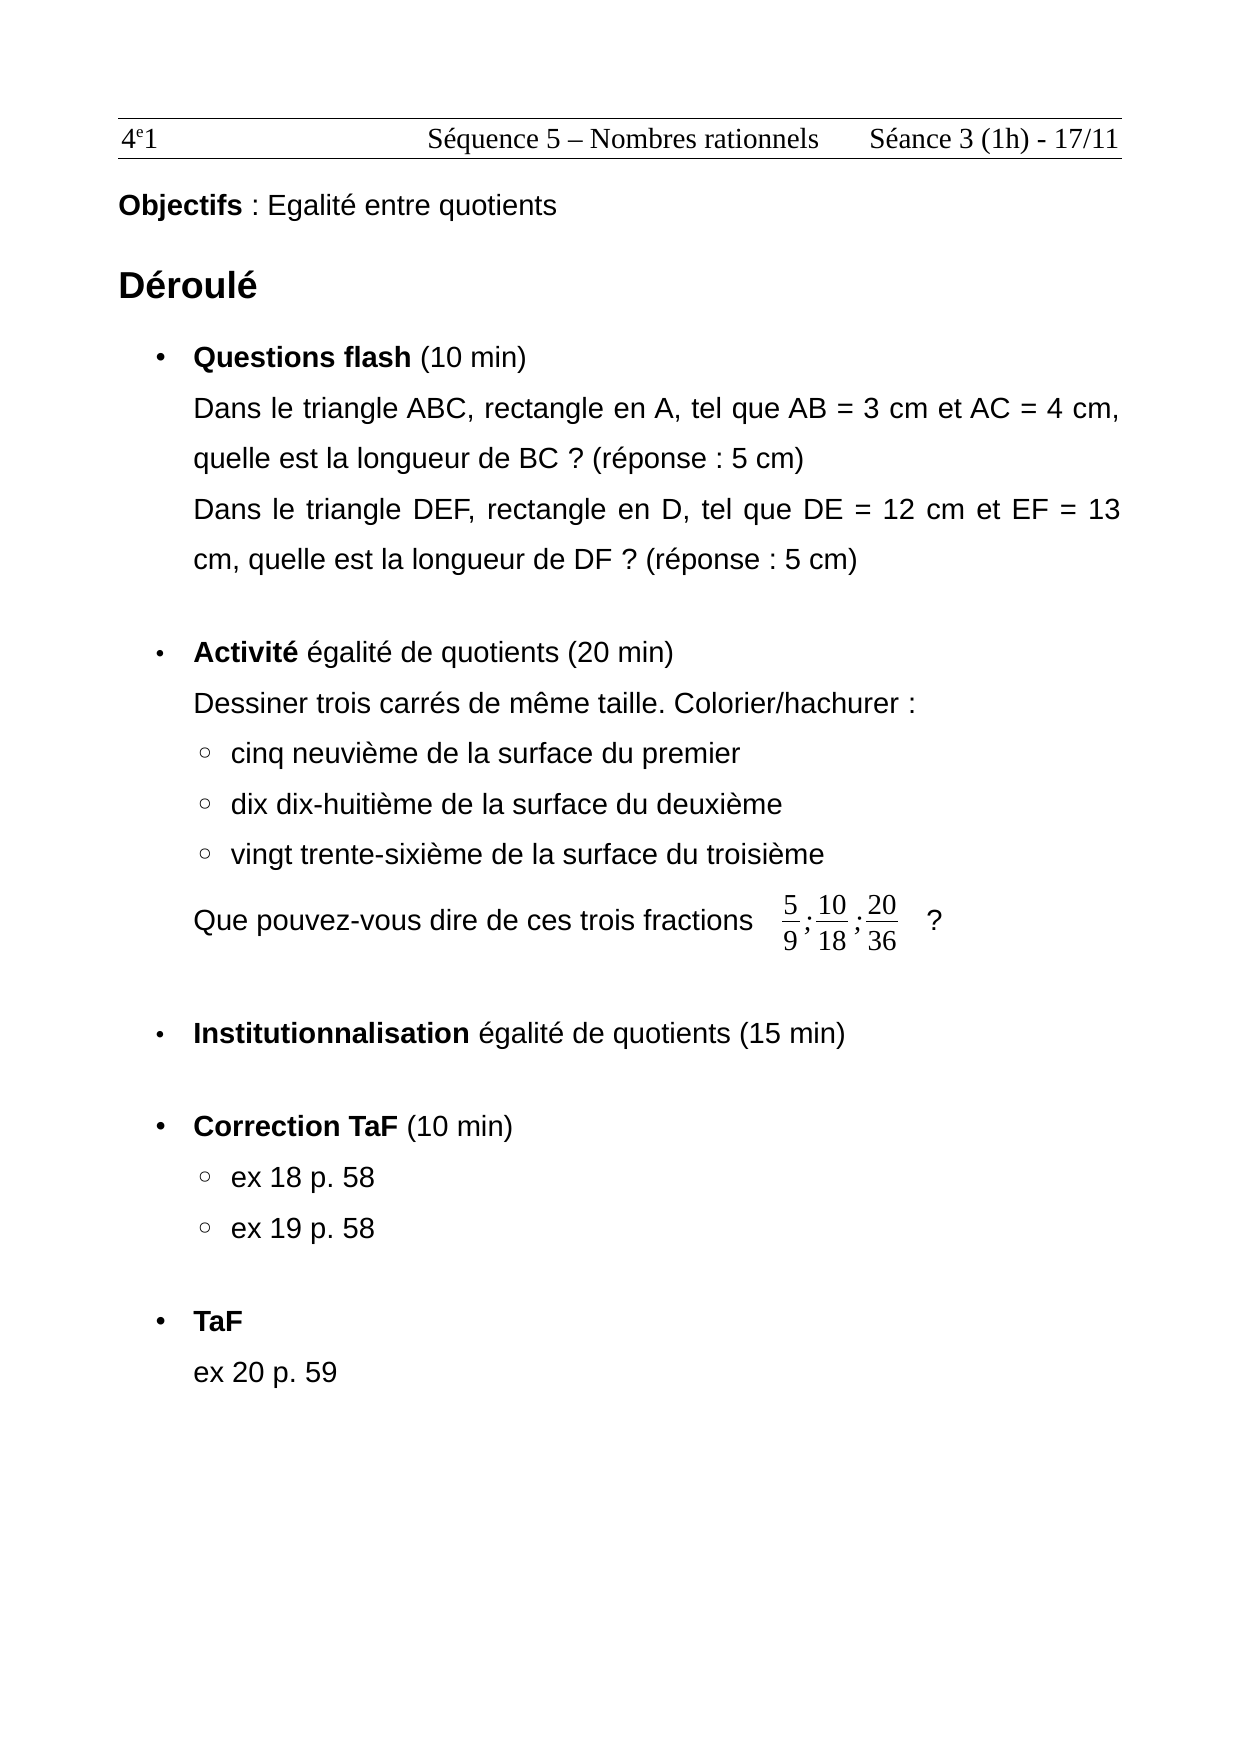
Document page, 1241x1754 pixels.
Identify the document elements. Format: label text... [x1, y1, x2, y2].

list vingt trente-sixième de la surface du troisième [193, 837, 1122, 871]
list Correction TaF (10 min) [156, 1109, 1122, 1143]
list Dans le triangle ABC, rectangle en A, tel que AB = 3 cm et AC = 4 cm, quelle est la longueur de BC ? (réponse : 5 cm) [156, 391, 1122, 475]
list TaF [156, 1304, 1122, 1338]
list ex 20 p. 59 [156, 1355, 1122, 1388]
text Objectifs : Egalité entre quotients [118, 188, 1122, 221]
list Activité égalité de quotients (20 min) [156, 635, 1122, 669]
list ex 18 p. 58 [193, 1160, 1122, 1194]
list dix dix-huitième de la surface du deuxième [193, 787, 1122, 820]
subtitle Déroulé [118, 263, 1122, 306]
list Dans le triangle DEF, rectangle en D, tel que DE = 12 cm et EF = 13 cm, quelle est la longueur de DF ? (réponse : 5 cm) [156, 492, 1122, 576]
list Questions flash (10 min) [156, 340, 1122, 374]
list Dessiner trois carrés de même taille. Colorier/hachurer : [156, 686, 1122, 719]
list Que pouvez-vous dire de ces trois fractions ? [156, 888, 1122, 956]
list cinq neuvième de la surface du premier [193, 736, 1122, 770]
list ex 19 p. 58 [193, 1211, 1122, 1244]
list Institutionnalisation égalité de quotients (15 min) [156, 1016, 1122, 1049]
